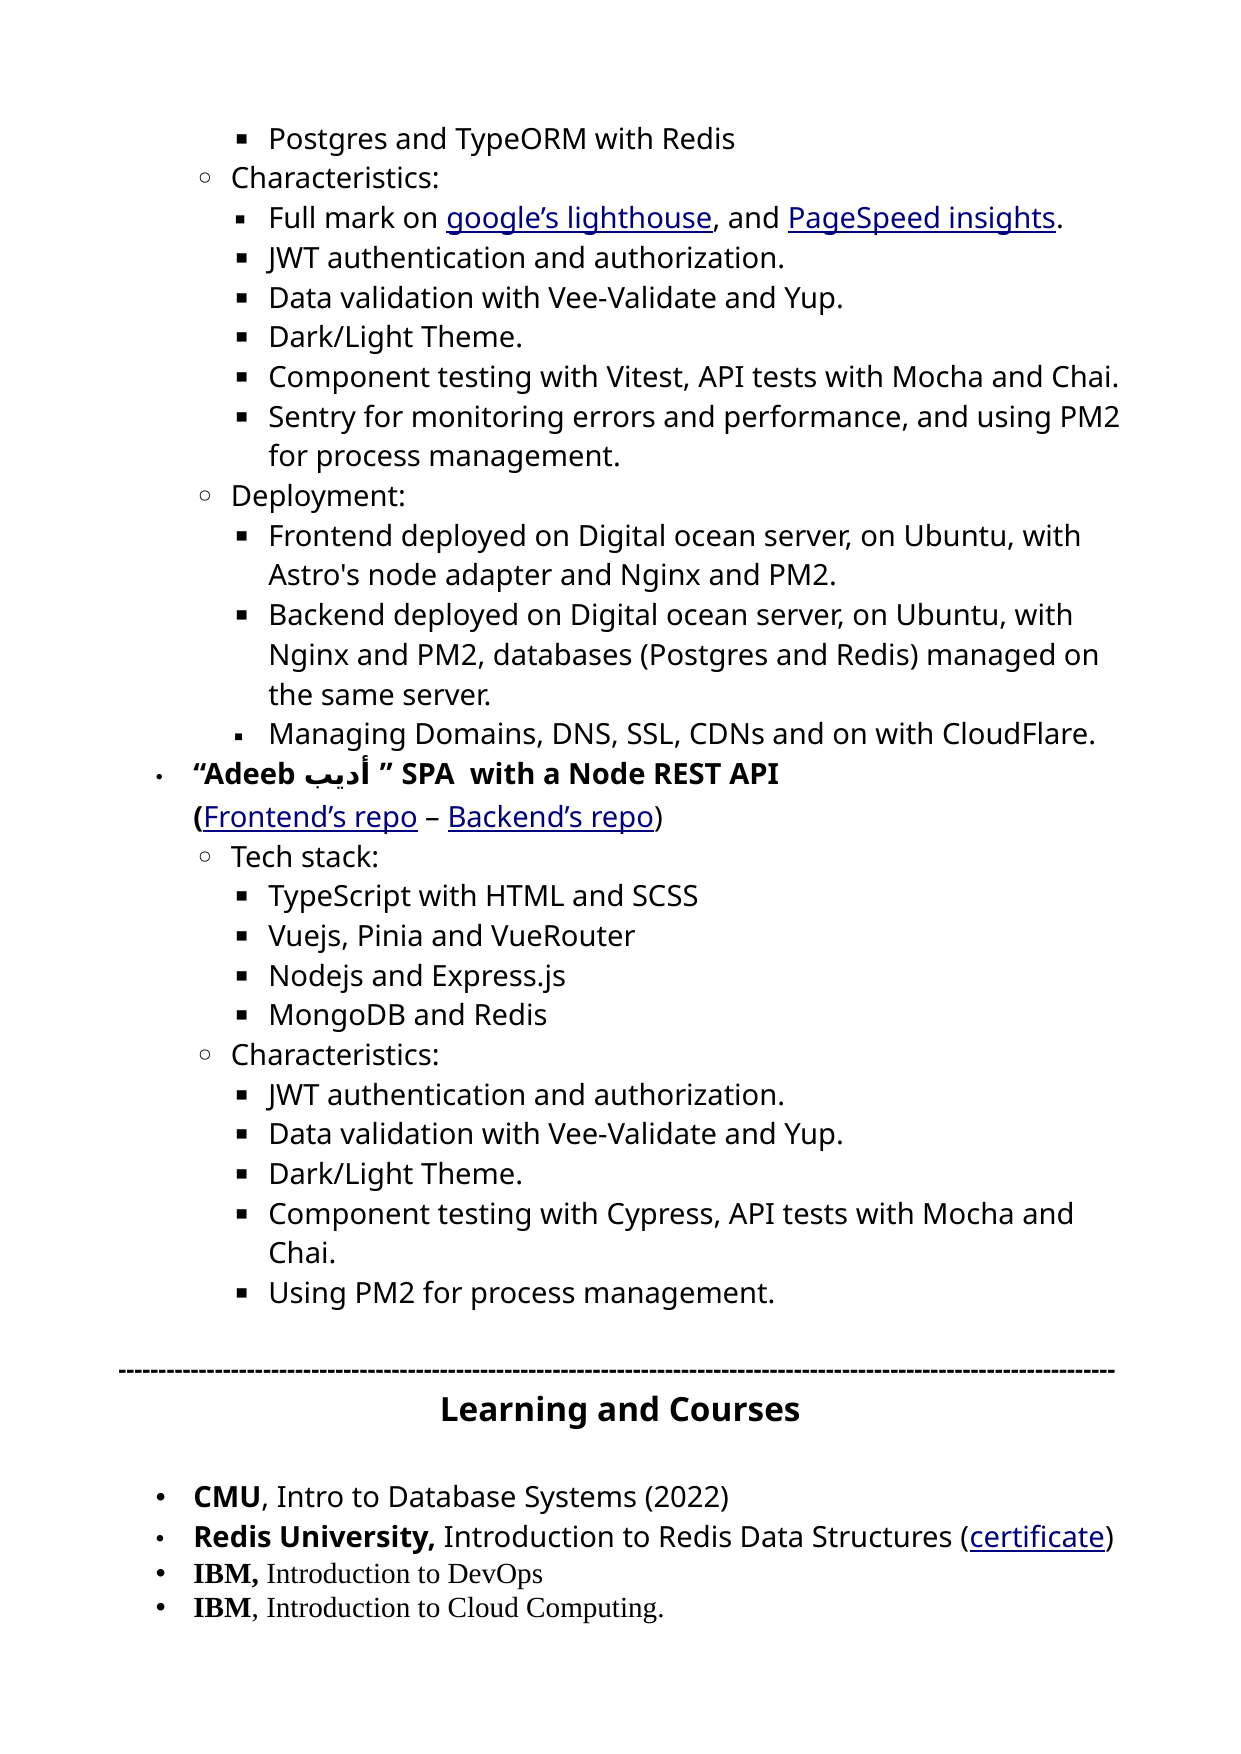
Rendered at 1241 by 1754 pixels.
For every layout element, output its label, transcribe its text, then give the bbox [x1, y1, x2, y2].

text ---------------------------------------------------------------------------------------------------------------------------- [118, 1352, 1122, 1386]
list Vuejs, Pinia and VueRouter [231, 915, 1122, 955]
list JWT authentication and authorization. [231, 237, 1122, 277]
list Data validation with Vee-Validate and Yup. [231, 1114, 1122, 1153]
list Backend deployed on Digital ocean server, on Ubuntu, with Nginx and PM2, databases (Postgres and Redis) managed on the same server. [231, 594, 1122, 713]
list Sentry for monitoring errors and performance, and using PM2 for process management. [231, 396, 1122, 475]
list IBM, Introduction to DevOps [156, 1556, 1122, 1590]
list Redis University, Introduction to Redis Data Structures (certificate) [156, 1516, 1122, 1556]
list Data validation with Vee-Validate and Yup. [231, 277, 1122, 317]
list Characteristics: [193, 158, 1122, 197]
list Nodejs and Express.js [231, 955, 1122, 994]
list MongoDB and Redis [231, 994, 1122, 1034]
list Managing Domains, DNS, SSL, CDNs and on with CloudFlare. [231, 713, 1122, 753]
list Deployment: [193, 475, 1122, 515]
list Postgres and TypeORM with Redis [231, 118, 1122, 158]
list TypeScript with HTML and SCSS [231, 876, 1122, 915]
text Learning and Courses [118, 1386, 1122, 1431]
list JWT authentication and authorization. [231, 1074, 1122, 1114]
list “Adeeb أديب ” SPA with a Node REST API (Frontend’s repo – Backend’s repo) [156, 753, 1122, 836]
list Tech stack: [193, 836, 1122, 876]
list Full mark on google’s lighthouse, and PageSpeed insights. [231, 197, 1122, 237]
list Component testing with Vitest, API tests with Mocha and Chai. [231, 356, 1122, 396]
list Dark/Light Theme. [231, 317, 1122, 356]
list Using PM2 for process management. [231, 1272, 1122, 1312]
list CMU, Intro to Database Systems (2022) [156, 1477, 1122, 1516]
list IBM, Introduction to Cloud Computing. [156, 1590, 1122, 1623]
list Characteristics: [193, 1034, 1122, 1074]
list Component testing with Cypress, API tests with Mocha and Chai. [231, 1193, 1122, 1272]
list Frontend deployed on Digital ocean server, on Ubuntu, with Astro's node adapter and Nginx and PM2. [231, 515, 1122, 594]
list Dark/Light Theme. [231, 1153, 1122, 1193]
